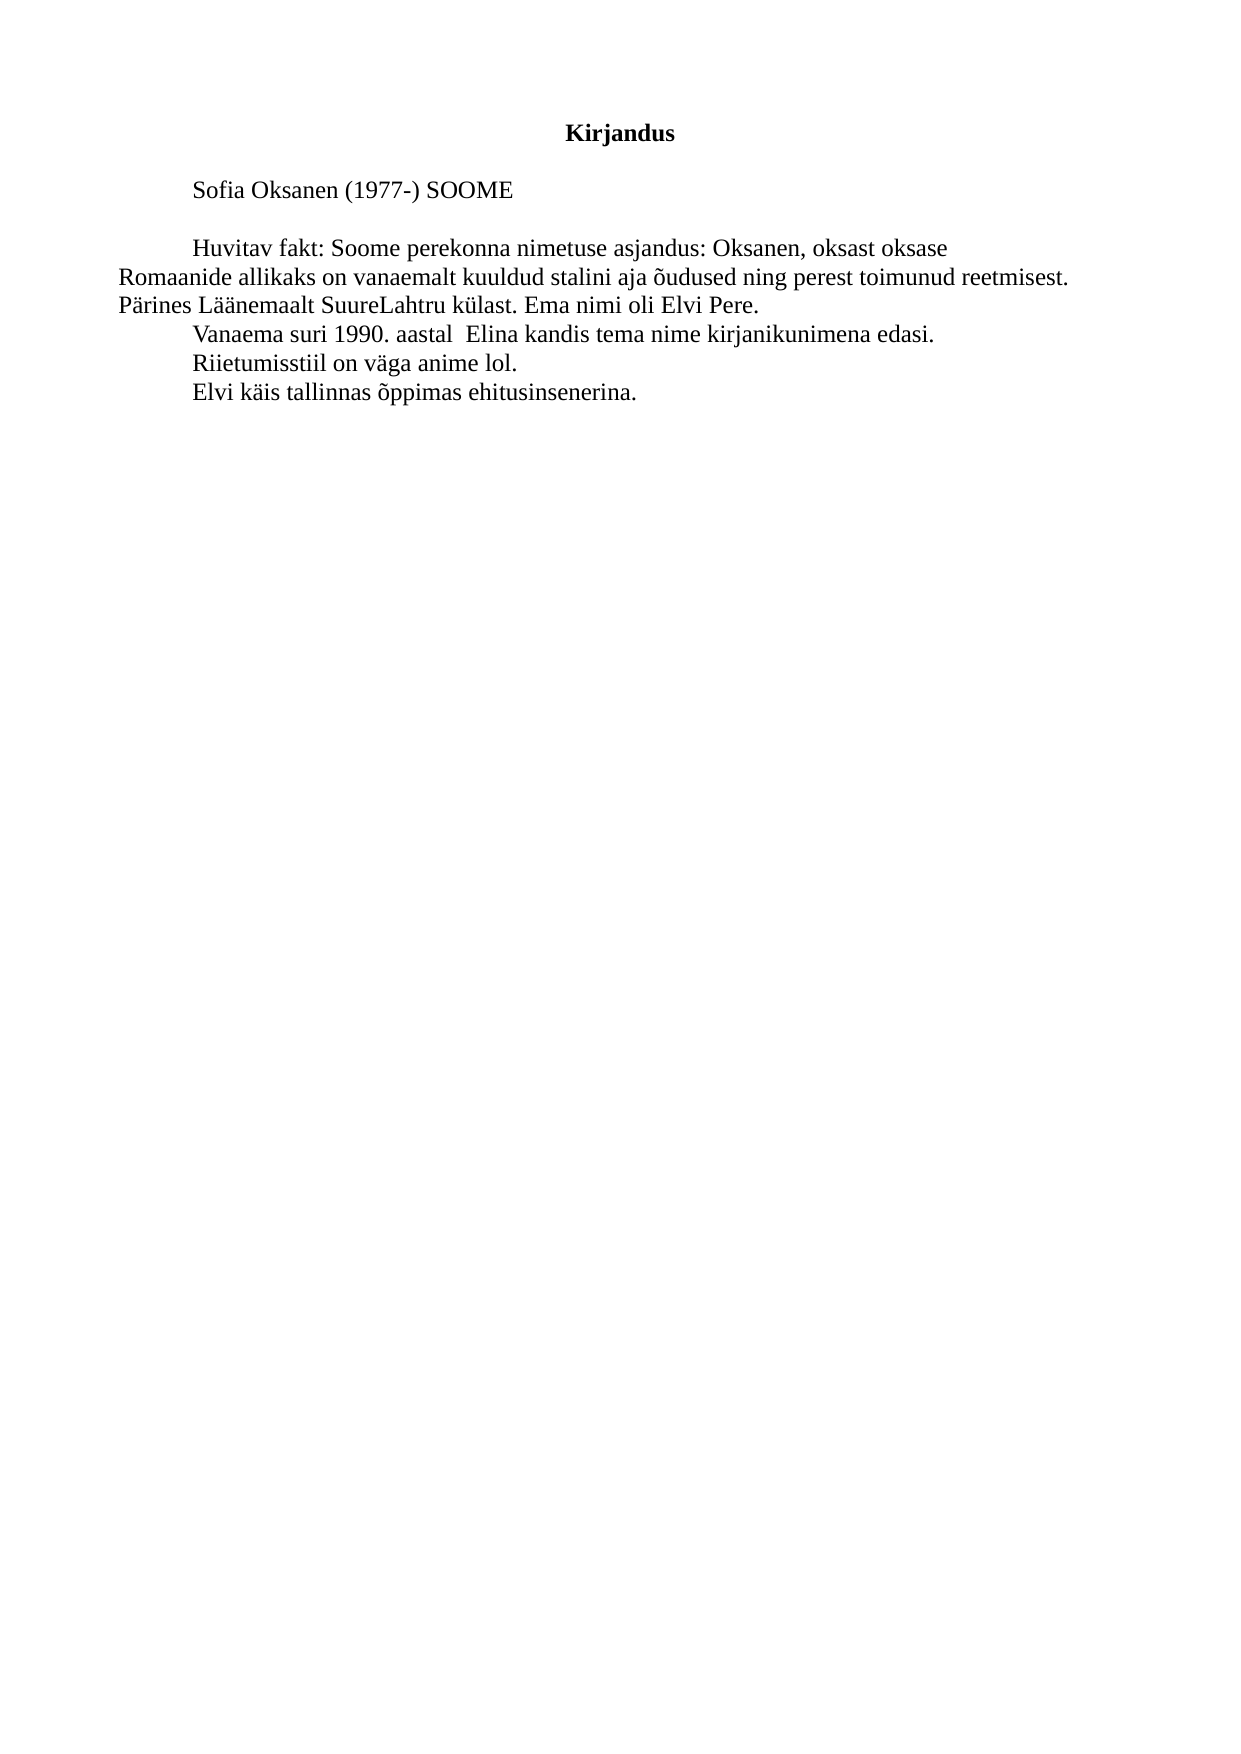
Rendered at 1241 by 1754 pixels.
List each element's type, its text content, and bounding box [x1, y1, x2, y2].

text Romaanide allikaks on vanaemalt kuuldud stalini aja õudused ning perest toimunud reetmisest. [118, 262, 1122, 291]
text Pärines Läänemaalt SuureLahtru külast. Ema nimi oli Elvi Pere. [118, 291, 1122, 319]
text Riietumisstiil on väga anime lol. [118, 348, 1122, 377]
text Sofia Oksanen (1977-) SOOME [118, 176, 1122, 204]
text Vanaema suri 1990. aastal Elina kandis tema nime kirjanikunimena edasi. [118, 319, 1122, 348]
text Huvitav fakt: Soome perekonna nimetuse asjandus: Oksanen, oksast oksase [118, 233, 1122, 262]
text Kirjandus [118, 118, 1122, 147]
text Elvi käis tallinnas õppimas ehitusinsenerina. [118, 377, 1122, 406]
